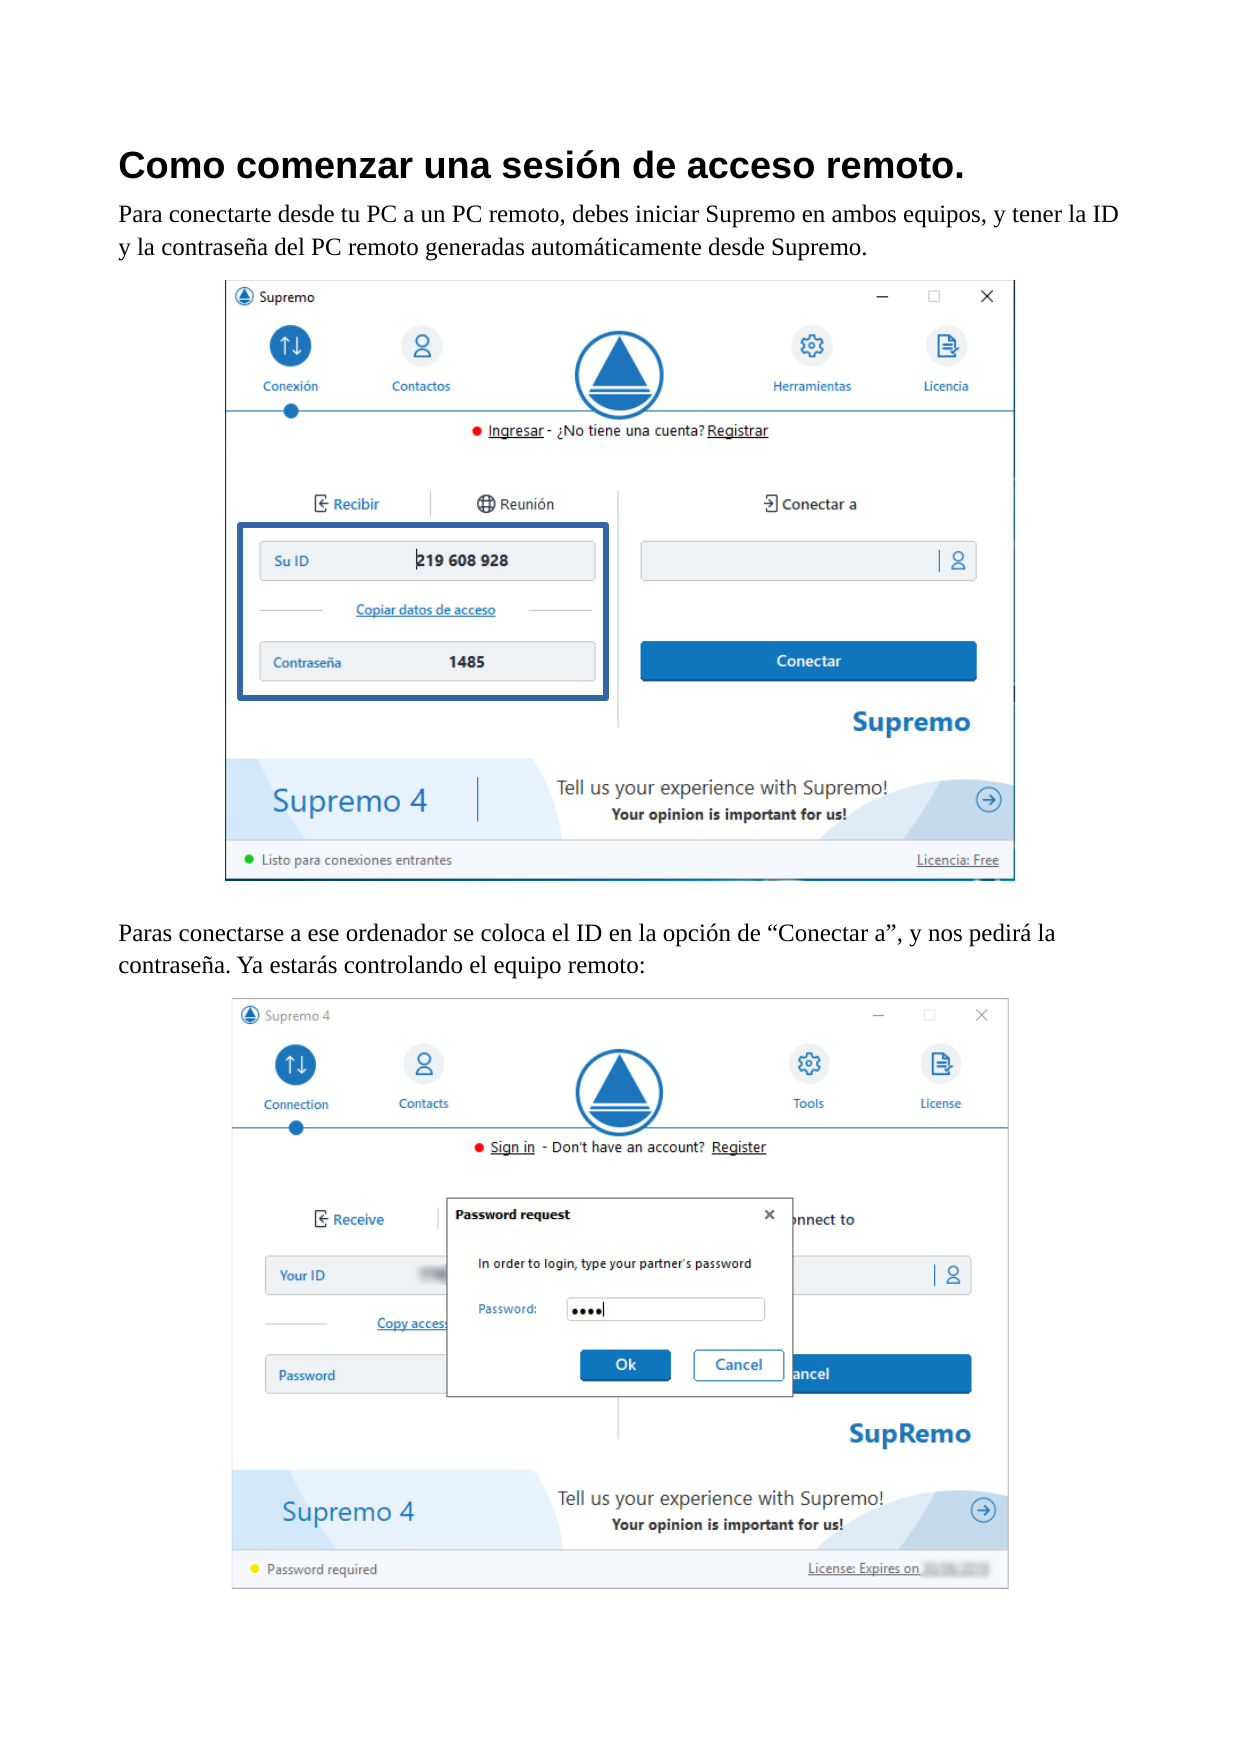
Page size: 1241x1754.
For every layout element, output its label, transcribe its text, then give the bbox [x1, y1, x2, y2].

text Para conectarte desde tu PC a un PC remoto, debes iniciar Supremo en ambos equipos, y tener la ID y la contraseña del PC remoto generadas automáticamente desde Supremo. [118, 199, 1122, 261]
text Paras conectarse a ese ordenador se coloca el ID en la opción de “Conectar a”, y nos pedirá la contraseña. Ya estarás controlando el equipo remoto: [118, 280, 1122, 979]
subtitle Como comenzar una sesión de acceso remoto. [118, 143, 1122, 187]
picture [231, 998, 1009, 1589]
picture [225, 280, 1016, 881]
